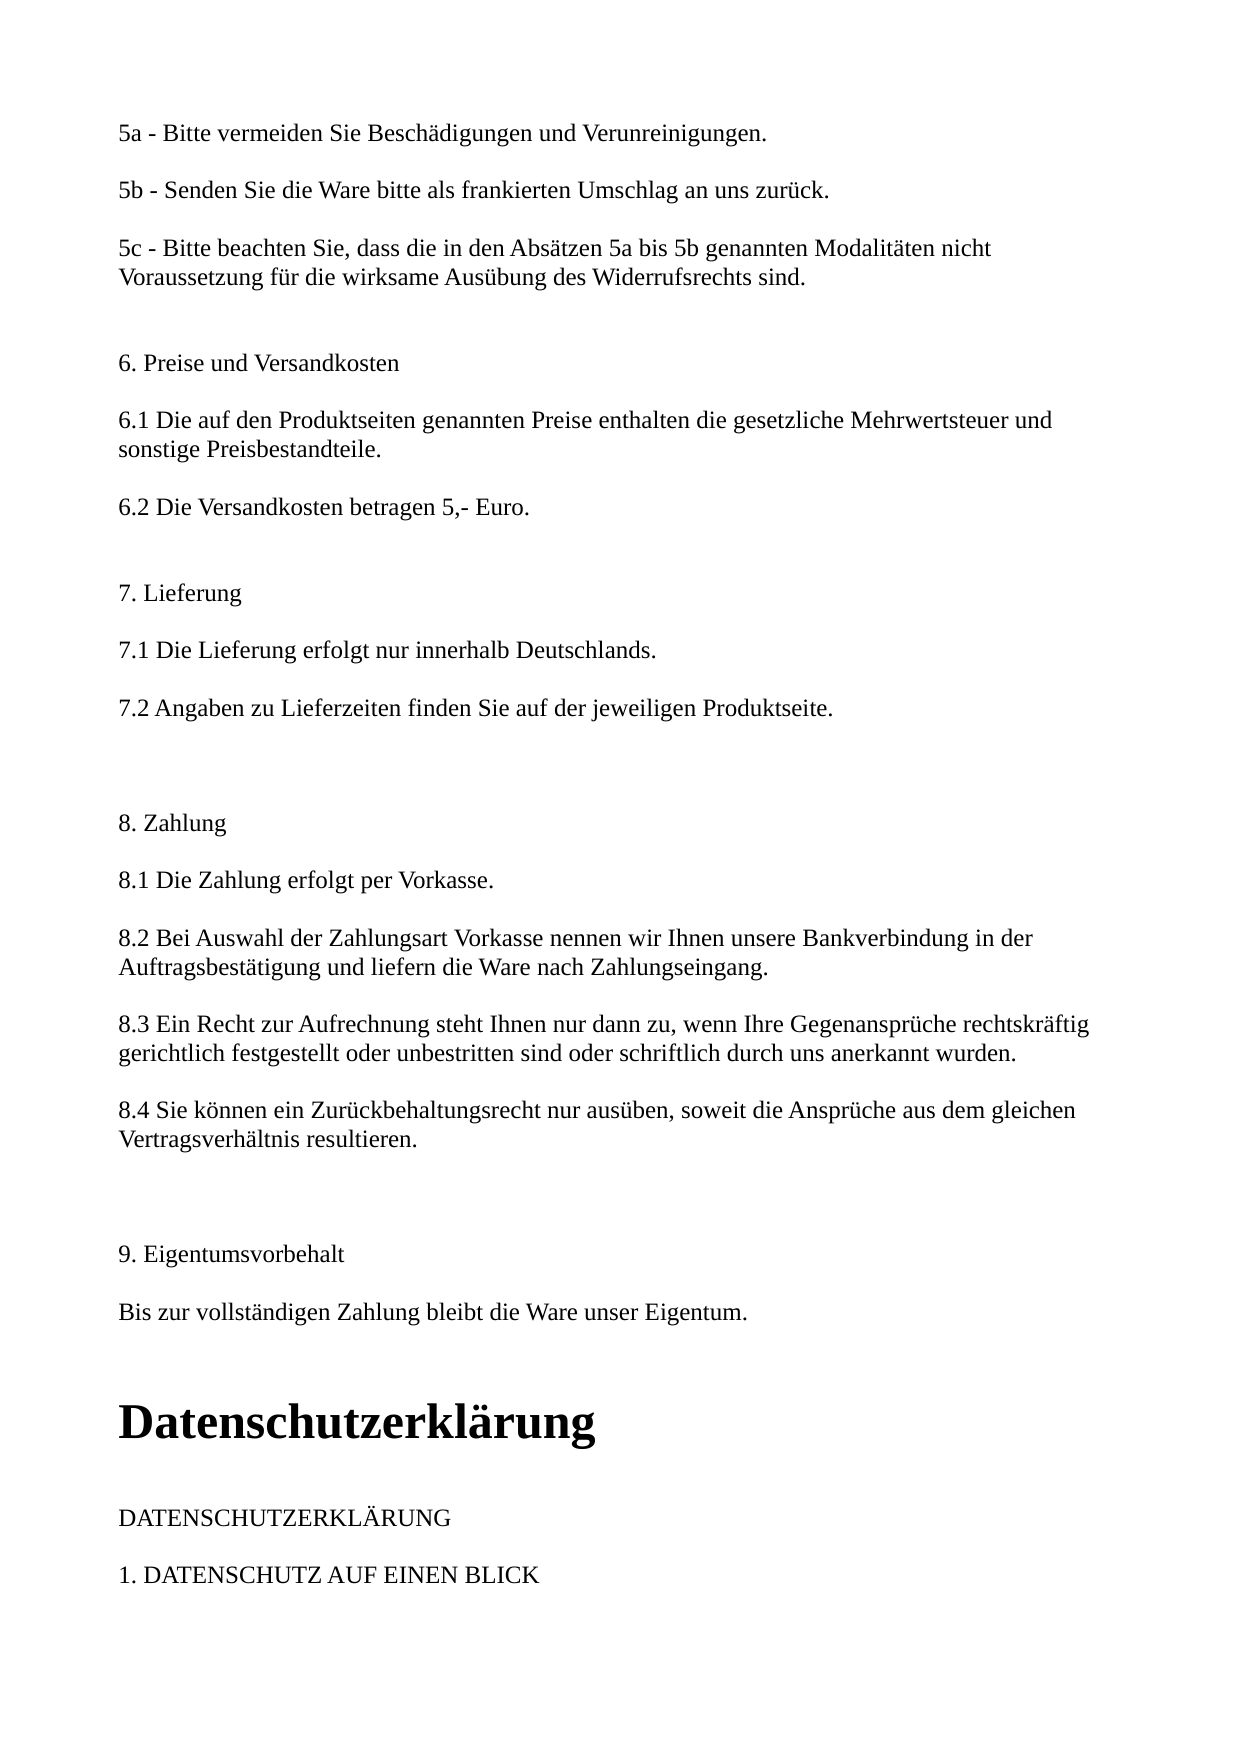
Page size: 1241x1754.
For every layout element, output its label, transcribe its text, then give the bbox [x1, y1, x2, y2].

subtitle Datenschutzerklärung [118, 1392, 1122, 1449]
text 5a - Bitte vermeiden Sie Beschädigungen und Verunreinigungen. 5b - Senden Sie die Ware bitte als frankierten Umschlag an uns zurück. 5c - Bitte beachten Sie, dass die in den Absätzen 5a bis 5b genannten Modalitäten nicht Voraussetzung für die wirksame Ausübung des Widerrufsrechts sind. 6. Preise und Versandkosten 6.1 Die auf den Produktseiten genannten Preise enthalten die gesetzliche Mehrwertsteuer und sonstige Preisbestandteile. 6.2 Die Versandkosten betragen 5,- Euro. 7. Lieferung 7.1 Die Lieferung erfolgt nur innerhalb Deutschlands. 7.2 Angaben zu Lieferzeiten finden Sie auf der jeweiligen Produktseite. 8. Zahlung 8.1 Die Zahlung erfolgt per Vorkasse. 8.2 Bei Auswahl der Zahlungsart Vorkasse nennen wir Ihnen unsere Bankverbindung in der Auftragsbestätigung und liefern die Ware nach Zahlungseingang. 8.3 Ein Recht zur Aufrechnung steht Ihnen nur dann zu, wenn Ihre Gegenansprüche rechtskräftig gerichtlich festgestellt oder unbestritten sind oder schriftlich durch uns anerkannt wurden. 8.4 Sie können ein Zurückbehaltungsrecht nur ausüben, soweit die Ansprüche aus dem gleichen Vertragsverhältnis resultieren. 9. Eigentumsvorbehalt Bis zur vollständigen Zahlung bleibt die Ware unser Eigentum. [118, 118, 1122, 1326]
text DATENSCHUTZERKLÄRUNG 1. DATENSCHUTZ AUF EINEN BLICK [118, 1503, 1122, 1618]
